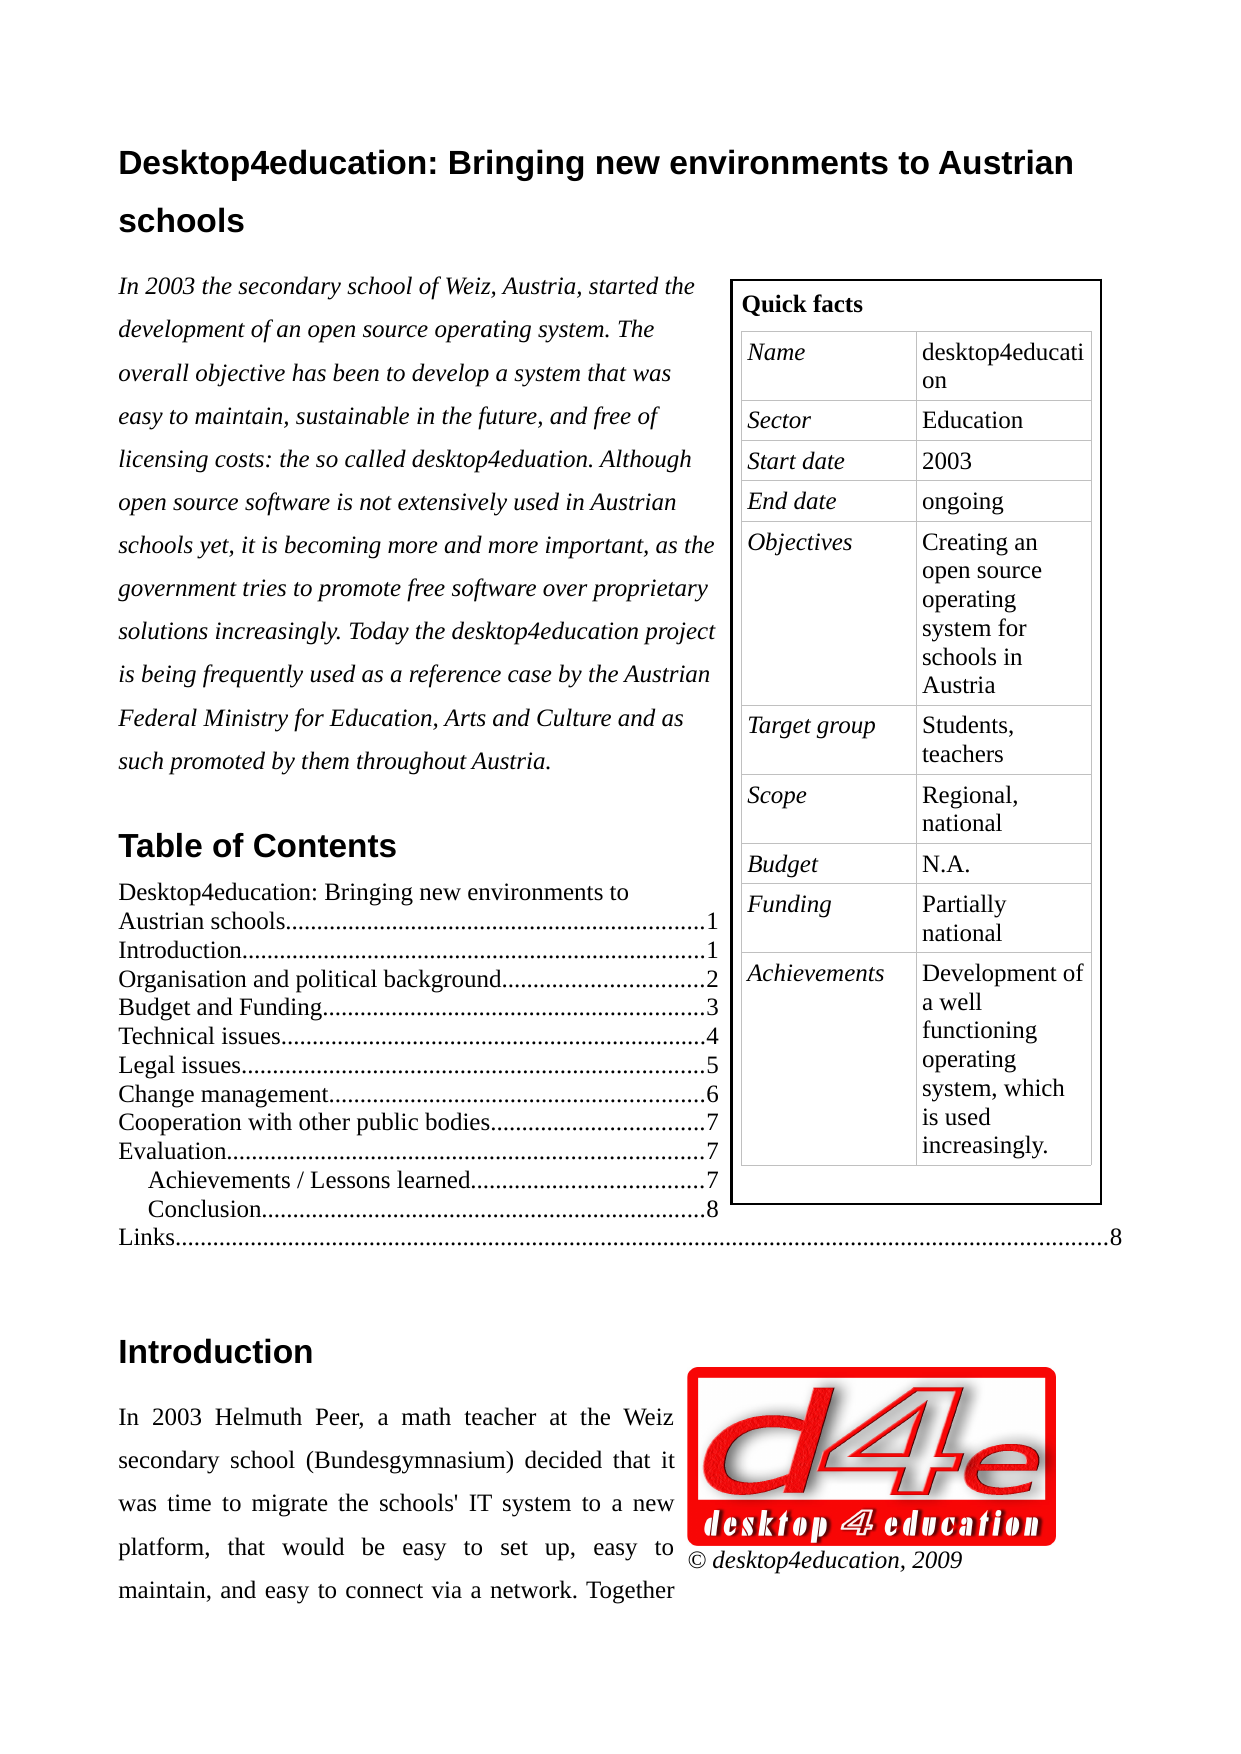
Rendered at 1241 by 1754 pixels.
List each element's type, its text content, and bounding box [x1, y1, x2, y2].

table_cell Education [917, 401, 1091, 440]
subtitle [1102, 826, 1122, 865]
table_cell Sector [742, 401, 916, 440]
table_header desktop4education [917, 332, 1091, 400]
text Links 8 [118, 1222, 1122, 1251]
subtitle Introduction [118, 1330, 1122, 1370]
table_cell Target group [742, 706, 916, 774]
table_cell Partially national [917, 884, 1091, 952]
text [1102, 1050, 1122, 1079]
text Budget and Funding 3 [118, 992, 730, 1021]
text [1102, 1136, 1122, 1165]
text Organisation and political background 2 [118, 964, 730, 992]
text In 2003 the secondary school of Weiz, Austria, started the development of an open source operating system. The overall objective has been to develop a system that was easy to maintain, sustainable in the future, and free of licensing costs: the so called desktop4eduation. Although open source software is not extensively used in Austrian schools yet, it is becoming more and more important, as the government tries to promote free software over proprietary solutions increasingly. Today the desktop4education project is being frequently used as a reference case by the Austrian Federal Ministry for Education, Arts and Culture and as such promoted by them throughout Austria. [118, 271, 1122, 774]
text Legal issues 5 [118, 1050, 730, 1079]
text Change management 6 [118, 1079, 730, 1107]
text Quick facts [741, 289, 1091, 318]
text Cooperation with other public bodies 7 [118, 1107, 730, 1136]
text Technical issues 4 [118, 1021, 730, 1050]
text [1102, 1079, 1122, 1107]
table_cell Regional, national [917, 775, 1091, 843]
table_cell 2003 [917, 441, 1091, 480]
text © desktop4education, 2009 [687, 1342, 1121, 1574]
table_cell Start date [742, 441, 916, 480]
text [1102, 1021, 1122, 1050]
table_cell Creating an open source operating system for schools in Austria [917, 522, 1091, 705]
subtitle Table of Contents [118, 826, 730, 865]
text [1102, 935, 1122, 964]
text Achievements / Lessons learned 7 [148, 1165, 730, 1194]
text [1102, 992, 1122, 1021]
table_cell Funding [742, 884, 916, 952]
table_cell End date [742, 481, 916, 521]
table_cell Scope [742, 775, 916, 843]
text Conclusion 8 [148, 1194, 1122, 1222]
subtitle Desktop4education: Bringing new environments to Austrian schools [118, 143, 1122, 240]
table_cell N.A. [917, 844, 1091, 883]
table_cell Objectives [742, 522, 916, 705]
table_header Name [742, 332, 916, 400]
table_cell ongoing [917, 481, 1091, 521]
table_cell Budget [742, 844, 916, 883]
text Introduction 1 [118, 935, 730, 964]
text In 2003 the secondary school of Weiz, Austria, started the development of an open source operating system. The overall objective has been to develop a system that was easy to maintain, sustainable in the future, and free of licensing costs: the so called desktop4eduation. Although open source software is not extensively used in Austrian schools yet, it is becoming more and more important, as the government tries to promote free software over proprietary solutions increasingly. Today the desktop4education project is being frequently used as a reference case by the Austrian Federal Ministry for Education, Arts and Culture and as such promoted by them throughout Austria. [733, 281, 1100, 1203]
text Evaluation 7 [118, 1136, 730, 1165]
table_cell Achievements [742, 953, 916, 1165]
text In 2003 Helmuth Peer, a math teacher at the Weiz secondary school (Bundesgymnasium) decided that it was time to migrate the schools' IT system to a new platform, that would be easy to set up, easy to maintain, and easy to connect via a network. Together [118, 1402, 1122, 1603]
table_cell Development of a well functioning operating system, which is used increasingly. [917, 953, 1091, 1165]
subtitle [687, 1574, 1121, 1601]
table_cell Students, teachers [917, 706, 1091, 774]
picture [687, 1367, 1056, 1546]
text Desktop4education: Bringing new environments to Austrian schools 1 [118, 877, 730, 935]
